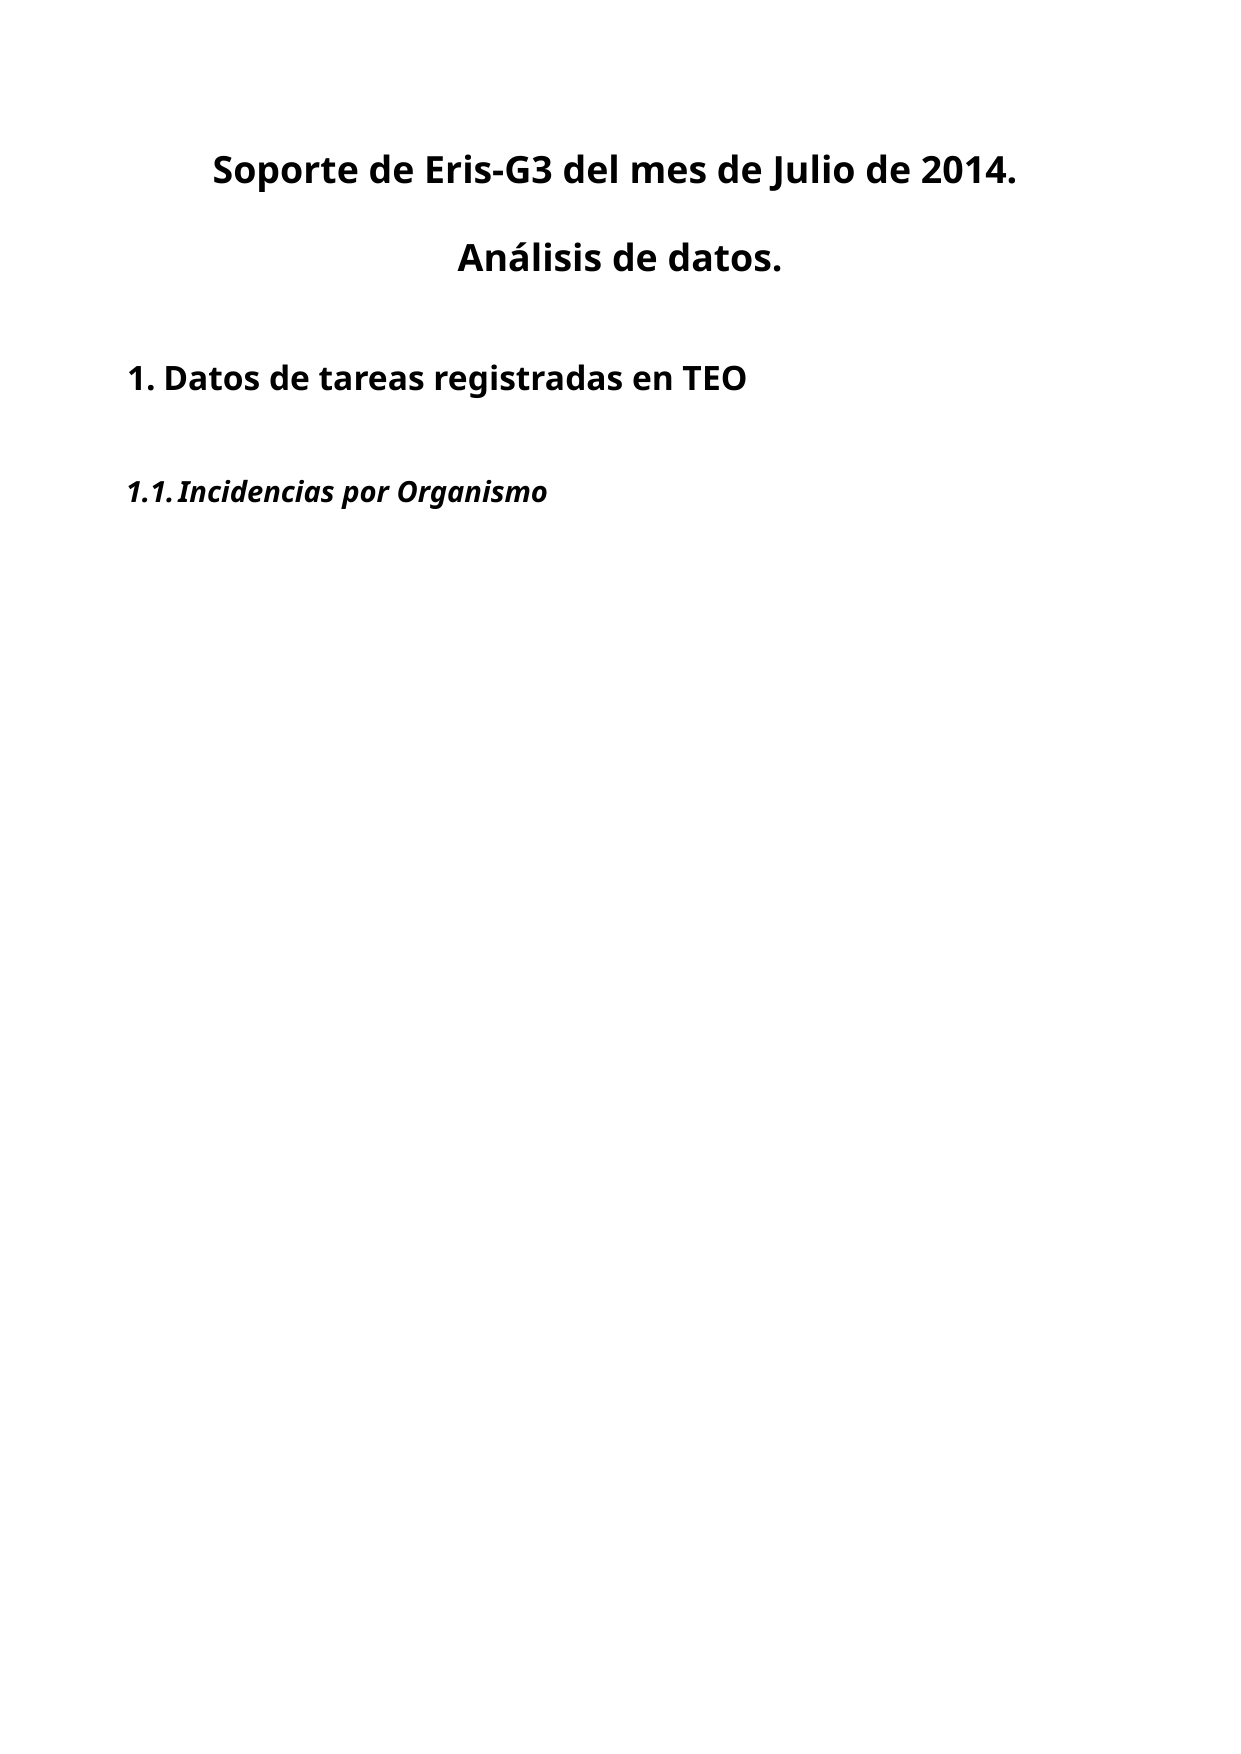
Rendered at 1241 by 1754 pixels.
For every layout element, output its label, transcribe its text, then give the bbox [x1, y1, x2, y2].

subtitle Datos de tareas registradas en TEO [118, 354, 1122, 400]
subtitle Incidencias por Organismo [118, 472, 1122, 511]
title Análisis de datos. [118, 232, 1122, 283]
title Soporte de Eris-G3 del mes de Julio de 2014. [118, 143, 1122, 194]
